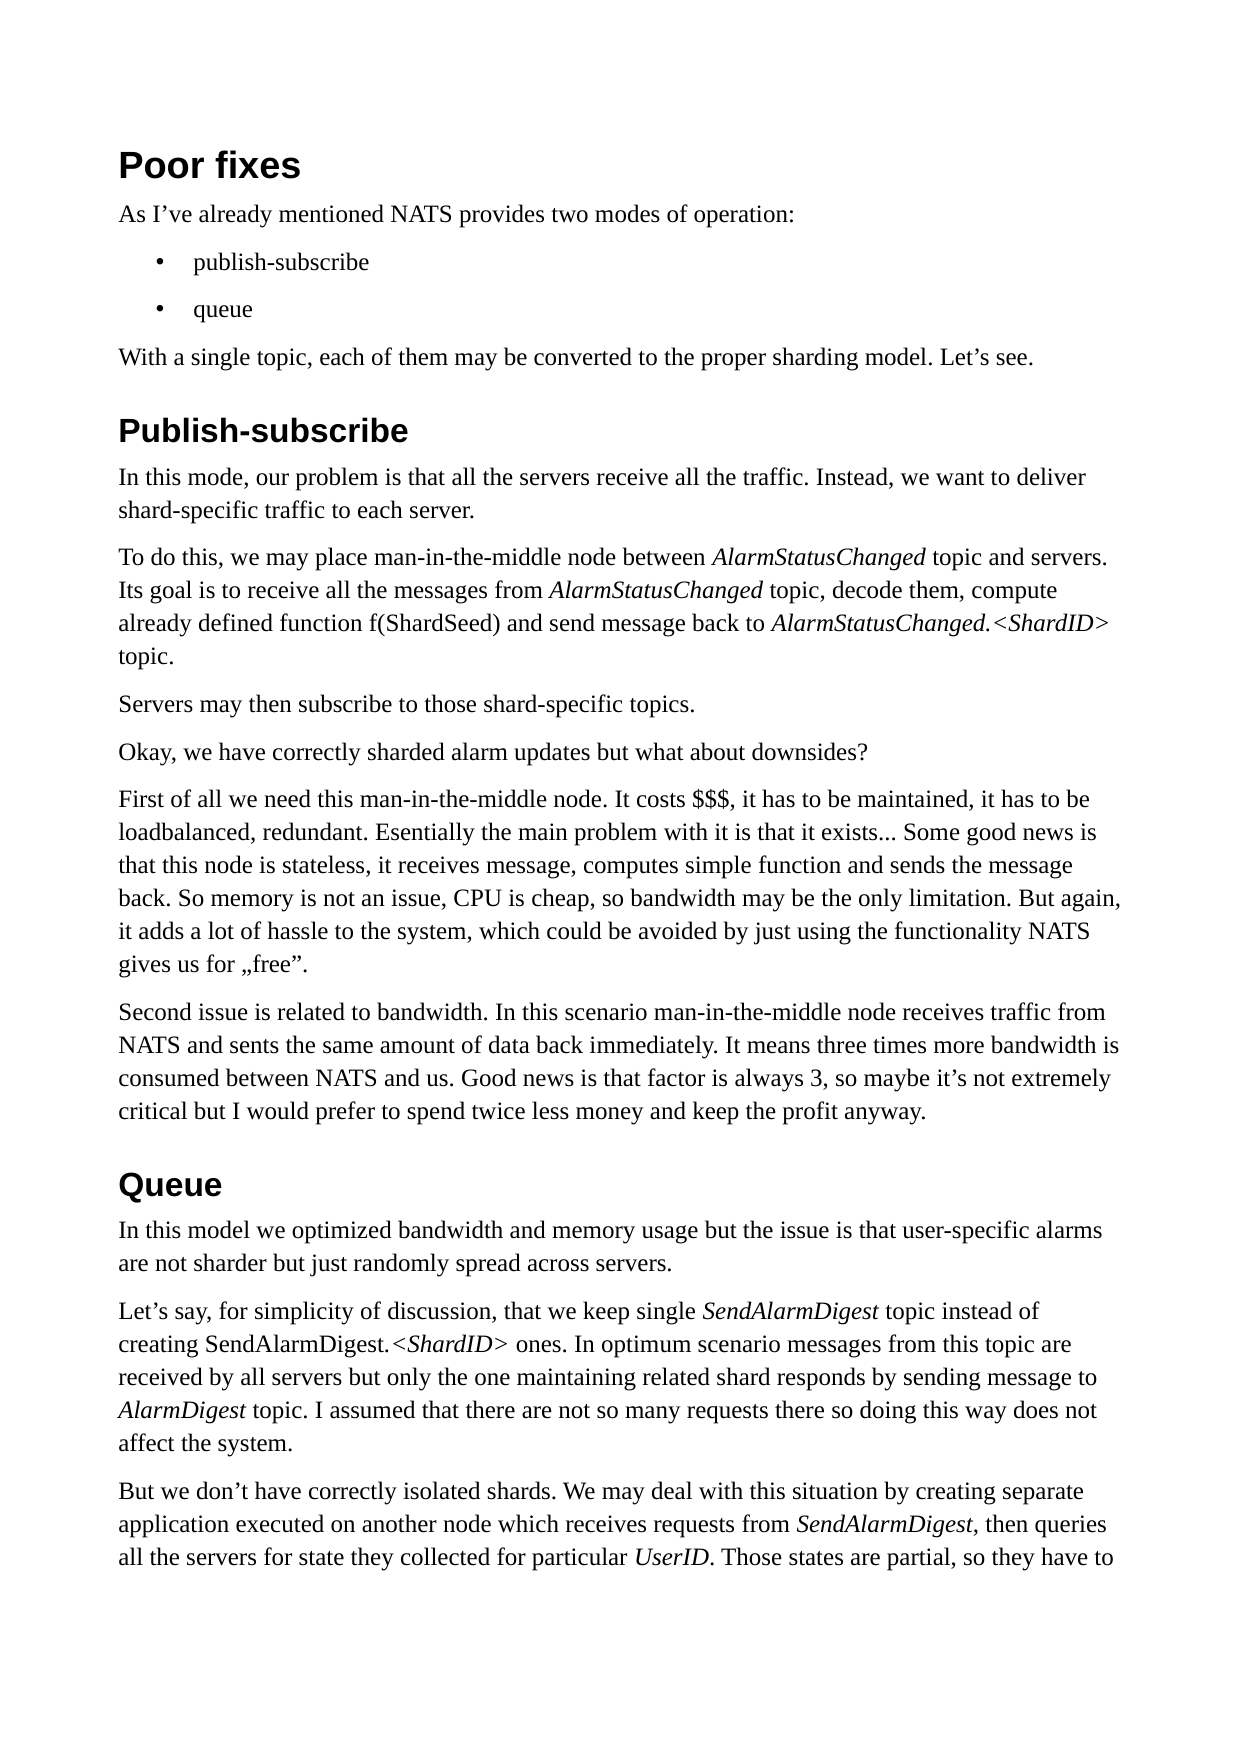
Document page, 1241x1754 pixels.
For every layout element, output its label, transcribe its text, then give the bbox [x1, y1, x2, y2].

text Let’s say, for simplicity of discussion, that we keep single SendAlarmDigest topic instead of creating SendAlarmDigest.<ShardID> ones. In optimum scenario messages from this topic are received by all servers but only the one maintaining related shard responds by sending message to AlarmDigest topic. I assumed that there are not so many requests there so doing this way does not affect the system. [118, 1296, 1122, 1457]
text As I’ve already mentioned NATS provides two modes of operation: [118, 199, 1122, 228]
list publish-subscribe [156, 247, 1122, 276]
text Second issue is related to bandwidth. In this scenario man-in-the-middle node receives traffic from NATS and sents the same amount of data back immediately. It means three times more bandwidth is consumed between NATS and us. Good news is that factor is always 3, so maybe it’s not extremely critical but I would prefer to spend twice less money and keep the profit anyway. [118, 997, 1122, 1125]
text To do this, we may place man-in-the-middle node between AlarmStatusChanged topic and servers. Its goal is to receive all the messages from AlarmStatusChanged topic, decode them, compute already defined function f(ShardSeed) and send message back to AlarmStatusChanged.<ShardID> topic. [118, 542, 1122, 670]
text First of all we need this man-in-the-middle node. It costs $$$, it has to be maintained, it has to be loadbalanced, redundant. Esentially the main problem with it is that it exists... Some good news is that this node is stateless, it receives message, computes simple function and sends the message back. So memory is not an issue, CPU is cheap, so bandwidth may be the only limitation. But again, it adds a lot of hassle to the system, which could be avoided by just using the functionality NATS gives us for „free”. [118, 784, 1122, 978]
list queue [156, 294, 1122, 323]
subtitle Poor fixes [118, 143, 1122, 187]
text With a single topic, each of them may be converted to the proper sharding model. Let’s see. [118, 342, 1122, 371]
text But we don’t have correctly isolated shards. We may deal with this situation by creating separate application executed on another node which receives requests from SendAlarmDigest, then queries all the servers for state they collected for particular UserID. Those states are partial, so they have to [118, 1476, 1122, 1571]
text Servers may then subscribe to those shard-specific topics. [118, 689, 1122, 718]
text Okay, we have correctly sharded alarm updates but what about downsides? [118, 737, 1122, 765]
subtitle Publish-subscribe [118, 411, 1122, 449]
text In this model we optimized bandwidth and memory usage but the issue is that user-specific alarms are not sharder but just randomly spread across servers. [118, 1216, 1122, 1277]
text In this mode, our problem is that all the servers receive all the traffic. Instead, we want to deliver shard-specific traffic to each server. [118, 462, 1122, 523]
subtitle Queue [118, 1164, 1122, 1203]
